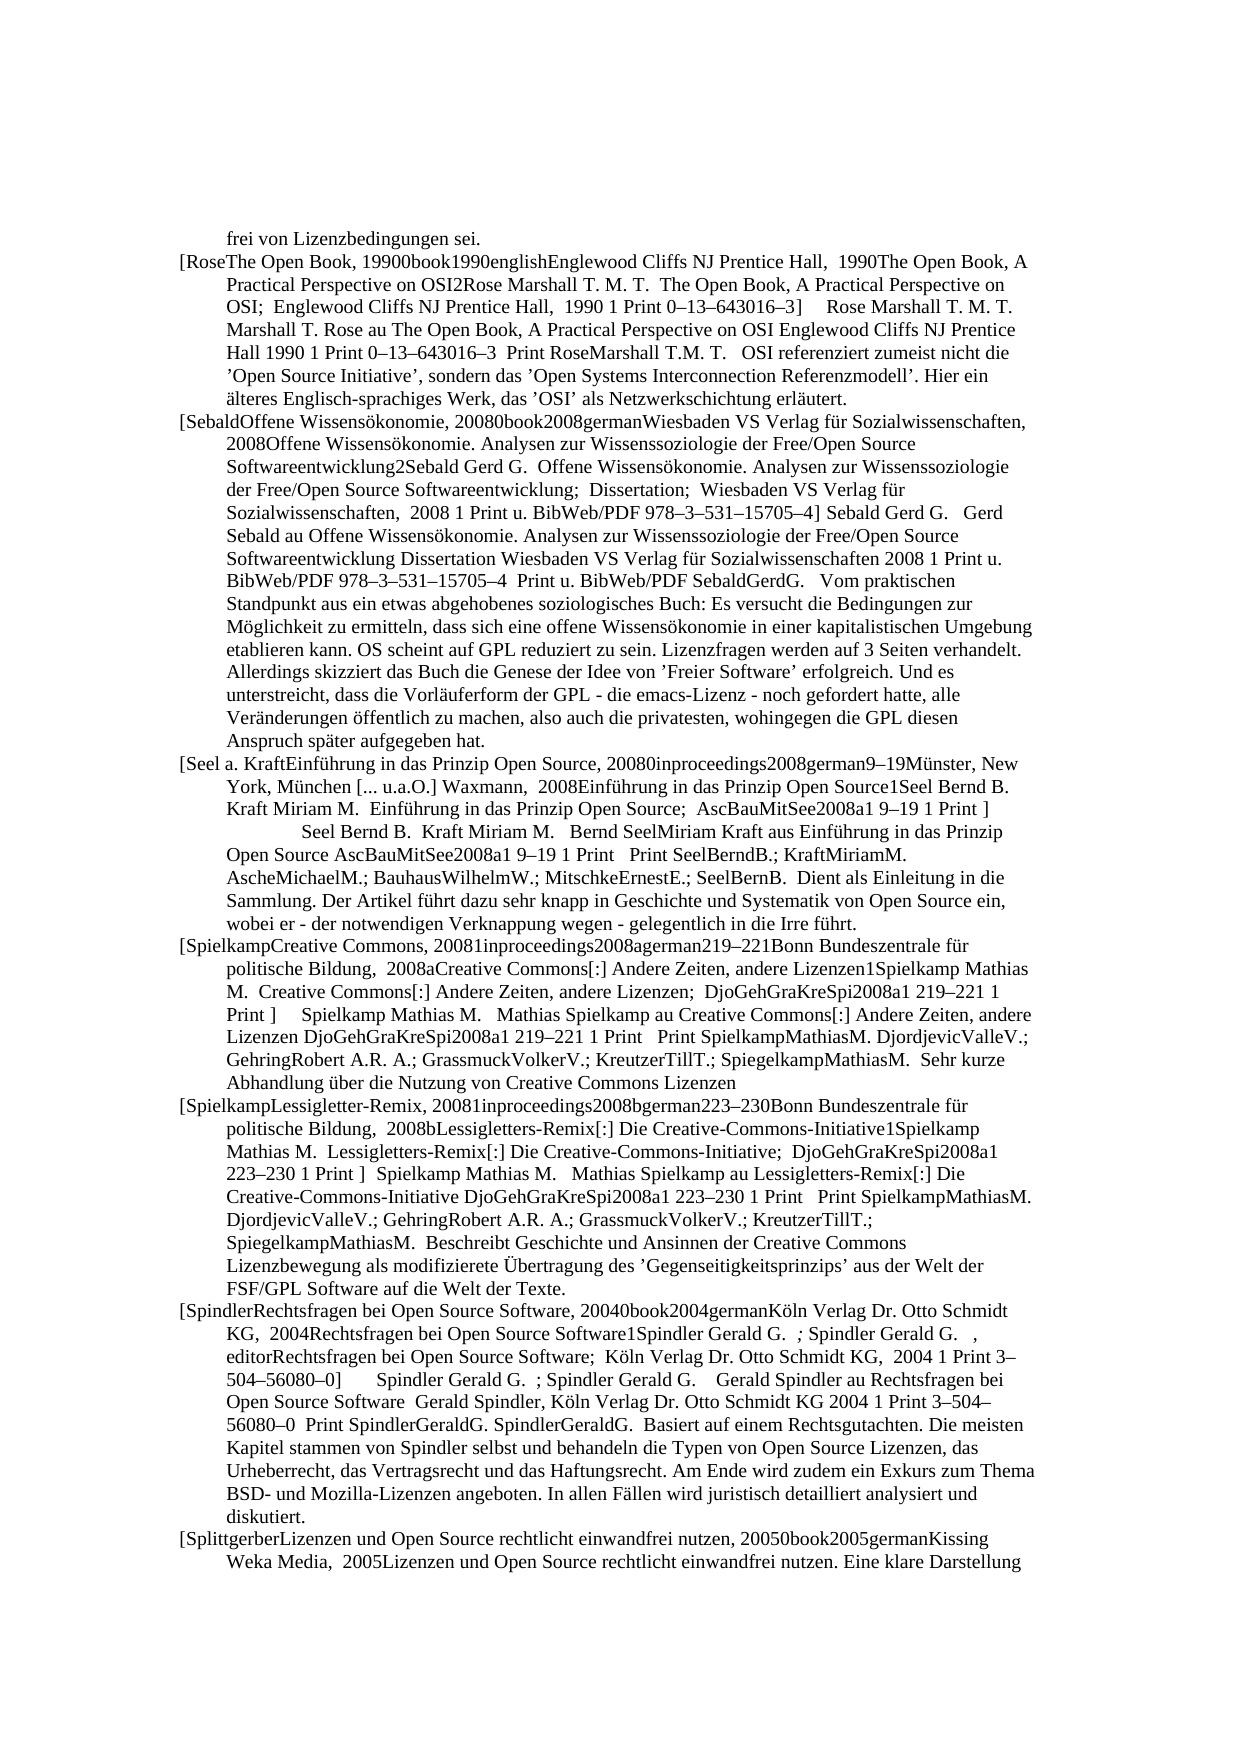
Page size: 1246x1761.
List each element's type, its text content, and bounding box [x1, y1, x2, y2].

text [RoseThe Open Book, 19900book1990englishEnglewood Cliffs NJ Prentice Hall, 1990The Open Book, A Practical Perspective on OSI2Rose Marshall T. M. T. The Open Book, A Practical Perspective on OSI; Englewood Cliffs NJ Prentice Hall, 1990 1 Print 0–13–643016–3] Rose Marshall T. M. T. Marshall T. Rose au The Open Book, A Practical Perspective on OSI Englewood Cliffs NJ Prentice Hall 1990 1 Print 0–13–643016–3 Print RoseMarshall T.M. T. OSI referenziert zumeist nicht die ’Open Source Initiative’, sondern das ’Open Systems Interconnection Referenzmodell’. Hier ein älteres Englisch-sprachiges Werk, das ’OSI’ als Netzwerkschichtung erläutert. [179, 250, 1037, 409]
text [SplittgerberLizenzen und Open Source rechtlicht einwandfrei nutzen, 20050book2005germanKissing Weka Media, 2005Lizenzen und Open Source rechtlicht einwandfrei nutzen. Eine klare Darstellung [179, 1527, 1037, 1573]
text [SpielkampLessigletter-Remix, 20081inproceedings2008bgerman223–230Bonn Bundeszentrale für politische Bildung, 2008bLessigletters-Remix[:] Die Creative-Commons-Initiative1Spielkamp Mathias M. Lessigletters-Remix[:] Die Creative-Commons-Initiative; DjoGehGraKreSpi2008a1 223–230 1 Print ] Spielkamp Mathias M. Mathias Spielkamp au Lessigletters-Remix[:] Die Creative-Commons-Initiative DjoGehGraKreSpi2008a1 223–230 1 Print Print SpielkampMathiasM. DjordjevicValleV.; GehringRobert A.R. A.; GrassmuckVolkerV.; KreutzerTillT.; SpiegelkampMathiasM. Beschreibt Geschichte und Ansinnen der Creative Commons Lizenzbewegung als modifizierete Übertragung des ’Gegenseitigkeitsprinzips’ aus der Welt der FSF/GPL Software auf die Welt der Texte. [179, 1094, 1037, 1299]
text frei von Lizenzbedingungen sei. [179, 227, 1037, 250]
text [Seel a. KraftEinführung in das Prinzip Open Source, 20080inproceedings2008german9–19Münster, New York, München [... u.a.O.] Waxmann, 2008Einführung in das Prinzip Open Source1Seel Bernd B. Kraft Miriam M. Einführung in das Prinzip Open Source; AscBauMitSee2008a1 9–19 1 Print ] Seel Bernd B. Kraft Miriam M. Bernd SeelMiriam Kraft aus Einführung in das Prinzip Open Source AscBauMitSee2008a1 9–19 1 Print Print SeelBerndB.; KraftMiriamM. AscheMichaelM.; BauhausWilhelmW.; MitschkeErnestE.; SeelBernB. Dient als Einleitung in die Sammlung. Der Artikel führt dazu sehr knapp in Geschichte und Systematik von Open Source ein, wobei er - der notwendigen Verknappung wegen - gelegentlich in die Irre führt. [179, 752, 1037, 934]
text [SpielkampCreative Commons, 20081inproceedings2008agerman219–221Bonn Bundeszentrale für politische Bildung, 2008aCreative Commons[:] Andere Zeiten, andere Lizenzen1Spielkamp Mathias M. Creative Commons[:] Andere Zeiten, andere Lizenzen; DjoGehGraKreSpi2008a1 219–221 1 Print ] Spielkamp Mathias M. Mathias Spielkamp au Creative Commons[:] Andere Zeiten, andere Lizenzen DjoGehGraKreSpi2008a1 219–221 1 Print Print SpielkampMathiasM. DjordjevicValleV.; GehringRobert A.R. A.; GrassmuckVolkerV.; KreutzerTillT.; SpiegelkampMathiasM. Sehr kurze Abhandlung über die Nutzung von Creative Commons Lizenzen [179, 934, 1037, 1094]
text [SpindlerRechtsfragen bei Open Source Software, 20040book2004germanKöln Verlag Dr. Otto Schmidt KG, 2004Rechtsfragen bei Open Source Software1Spindler Gerald G. ; Spindler Gerald G. , editorRechtsfragen bei Open Source Software; Köln Verlag Dr. Otto Schmidt KG, 2004 1 Print 3–504–56080–0] Spindler Gerald G. ; Spindler Gerald G. Gerald Spindler au Rechtsfragen bei Open Source Software Gerald Spindler, Köln Verlag Dr. Otto Schmidt KG 2004 1 Print 3–504–56080–0 Print SpindlerGeraldG. SpindlerGeraldG. Basiert auf einem Rechtsgutachten. Die meisten Kapitel stammen von Spindler selbst und behandeln die Typen von Open Source Lizenzen, das Urheberrecht, das Vertragsrecht und das Haftungsrecht. Am Ende wird zudem ein Exkurs zum Thema BSD- und Mozilla-Lizenzen angeboten. In allen Fällen wird juristisch detailliert analysiert und diskutiert. [179, 1299, 1037, 1527]
text [SebaldOffene Wissensökonomie, 20080book2008germanWiesbaden VS Verlag für Sozialwissenschaften, 2008Offene Wissensökonomie. Analysen zur Wissenssoziologie der Free/Open Source Softwareentwicklung2Sebald Gerd G. Offene Wissensökonomie. Analysen zur Wissenssoziologie der Free/Open Source Softwareentwicklung; Dissertation; Wiesbaden VS Verlag für Sozialwissenschaften, 2008 1 Print u. BibWeb/PDF 978–3–531–15705–4] Sebald Gerd G. Gerd Sebald au Offene Wissensökonomie. Analysen zur Wissenssoziologie der Free/Open Source Softwareentwicklung Dissertation Wiesbaden VS Verlag für Sozialwissenschaften 2008 1 Print u. BibWeb/PDF 978–3–531–15705–4 Print u. BibWeb/PDF SebaldGerdG. Vom praktischen Standpunkt aus ein etwas abgehobenes soziologisches Buch: Es versucht die Bedingungen zur Möglichkeit zu ermitteln, dass sich eine offene Wissensökonomie in einer kapitalistischen Umgebung etablieren kann. OS scheint auf GPL reduziert zu sein. Lizenzfragen werden auf 3 Seiten verhandelt. Allerdings skizziert das Buch die Genese der Idee von ’Freier Software’ erfolgreich. Und es unterstreicht, dass die Vorläuferform der GPL - die emacs-Lizenz - noch gefordert hatte, alle Veränderungen öffentlich zu machen, also auch die privatesten, wohingegen die GPL diesen Anspruch später aufgegeben hat. [179, 409, 1037, 752]
